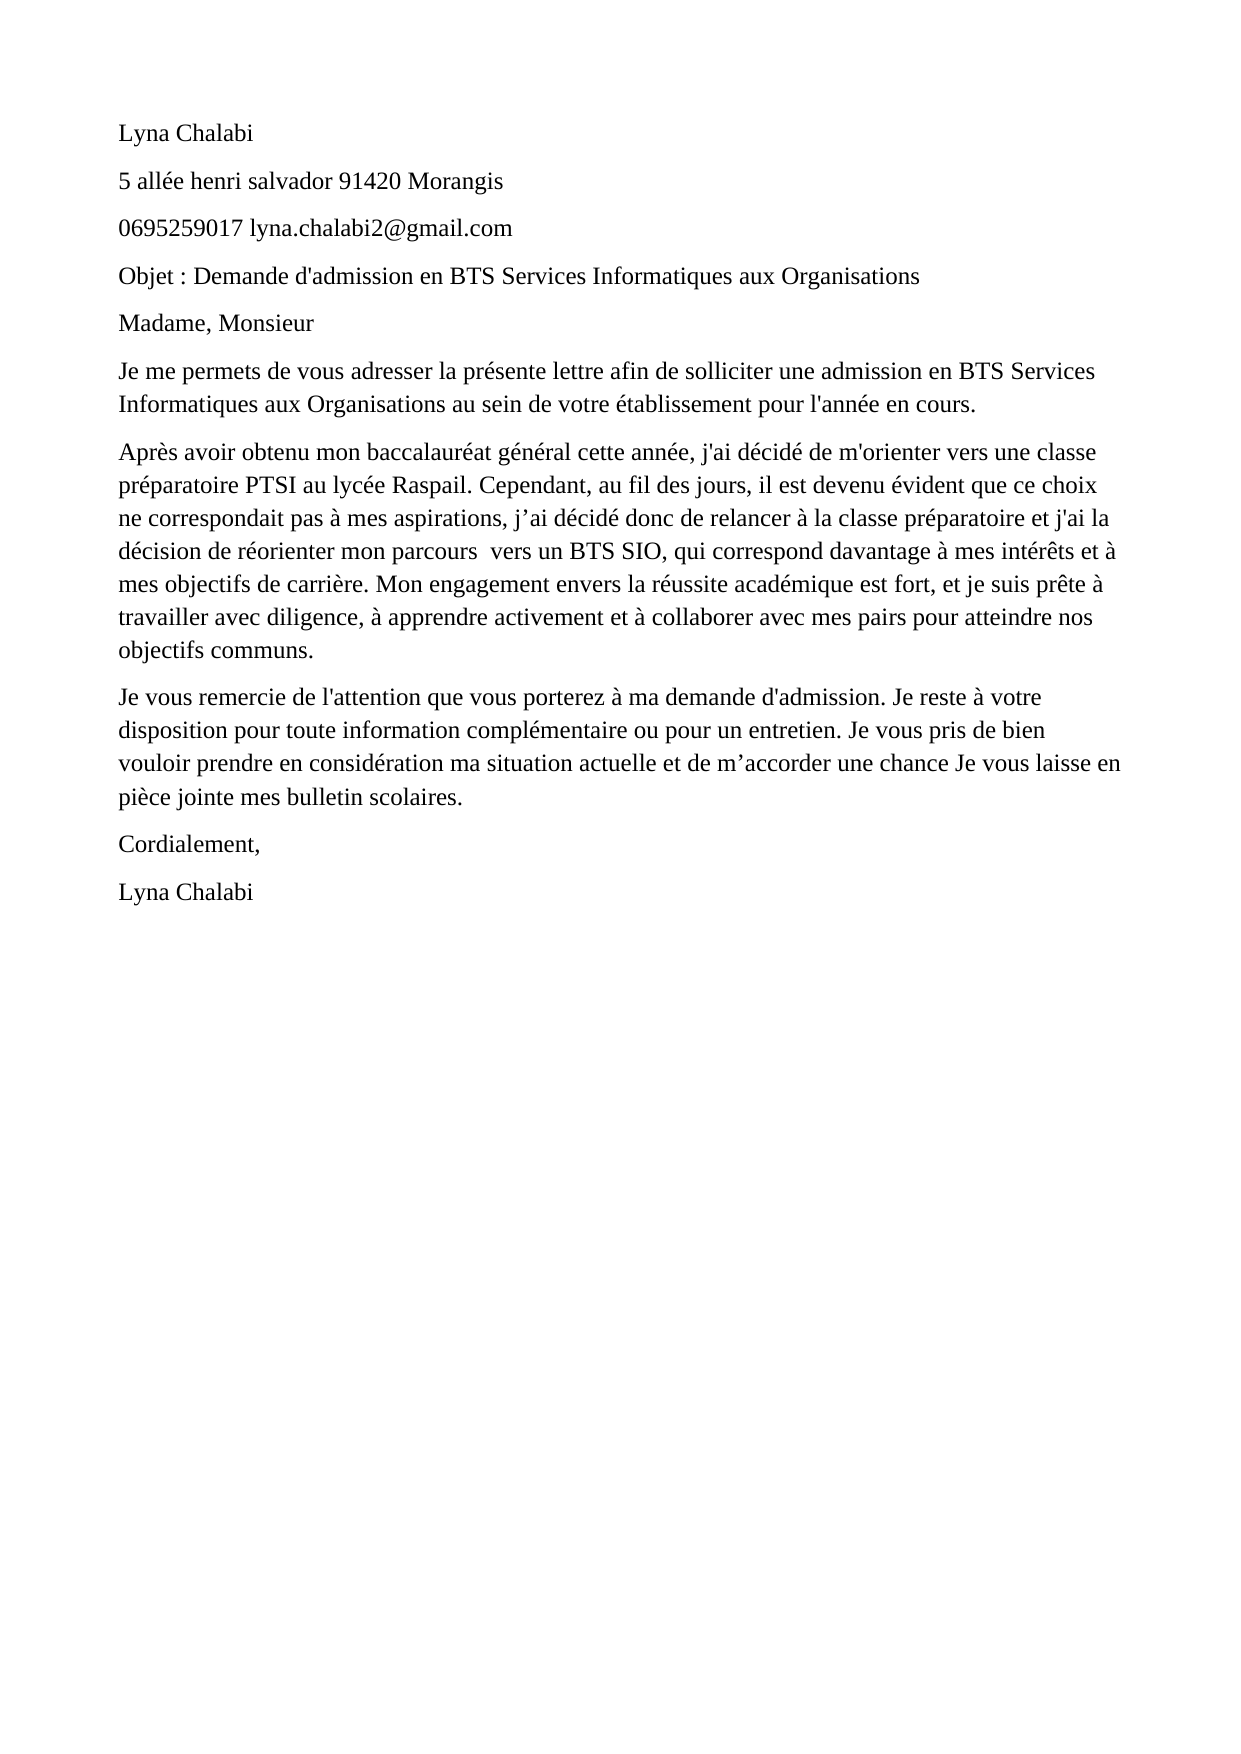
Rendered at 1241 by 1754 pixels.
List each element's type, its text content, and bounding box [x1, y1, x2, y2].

text Cordialement, [118, 829, 1122, 858]
text Madame, Monsieur [118, 308, 1122, 337]
text Je vous remercie de l'attention que vous porterez à ma demande d'admission. Je reste à votre disposition pour toute information complémentaire ou pour un entretien. Je vous pris de bien vouloir prendre en considération ma situation actuelle et de m’accorder une chance Je vous laisse en pièce jointe mes bulletin scolaires. [118, 682, 1122, 810]
text 5 allée henri salvador 91420 Morangis [118, 166, 1122, 194]
text Objet : Demande d'admission en BTS Services Informatiques aux Organisations [118, 261, 1122, 290]
text Lyna Chalabi [118, 877, 1122, 906]
text Je me permets de vous adresser la présente lettre afin de solliciter une admission en BTS Services Informatiques aux Organisations au sein de votre établissement pour l'année en cours. [118, 356, 1122, 418]
text Lyna Chalabi [118, 118, 1122, 147]
text Après avoir obtenu mon baccalauréat général cette année, j'ai décidé de m'orienter vers une classe préparatoire PTSI au lycée Raspail. Cependant, au fil des jours, il est devenu évident que ce choix ne correspondait pas à mes aspirations, j’ai décidé donc de relancer à la classe préparatoire et j'ai la décision de réorienter mon parcours vers un BTS SIO, qui correspond davantage à mes intérêts et à mes objectifs de carrière. Mon engagement envers la réussite académique est fort, et je suis prête à travailler avec diligence, à apprendre activement et à collaborer avec mes pairs pour atteindre nos objectifs communs. [118, 437, 1122, 664]
text 0695259017 lyna.chalabi2@gmail.com [118, 213, 1122, 242]
